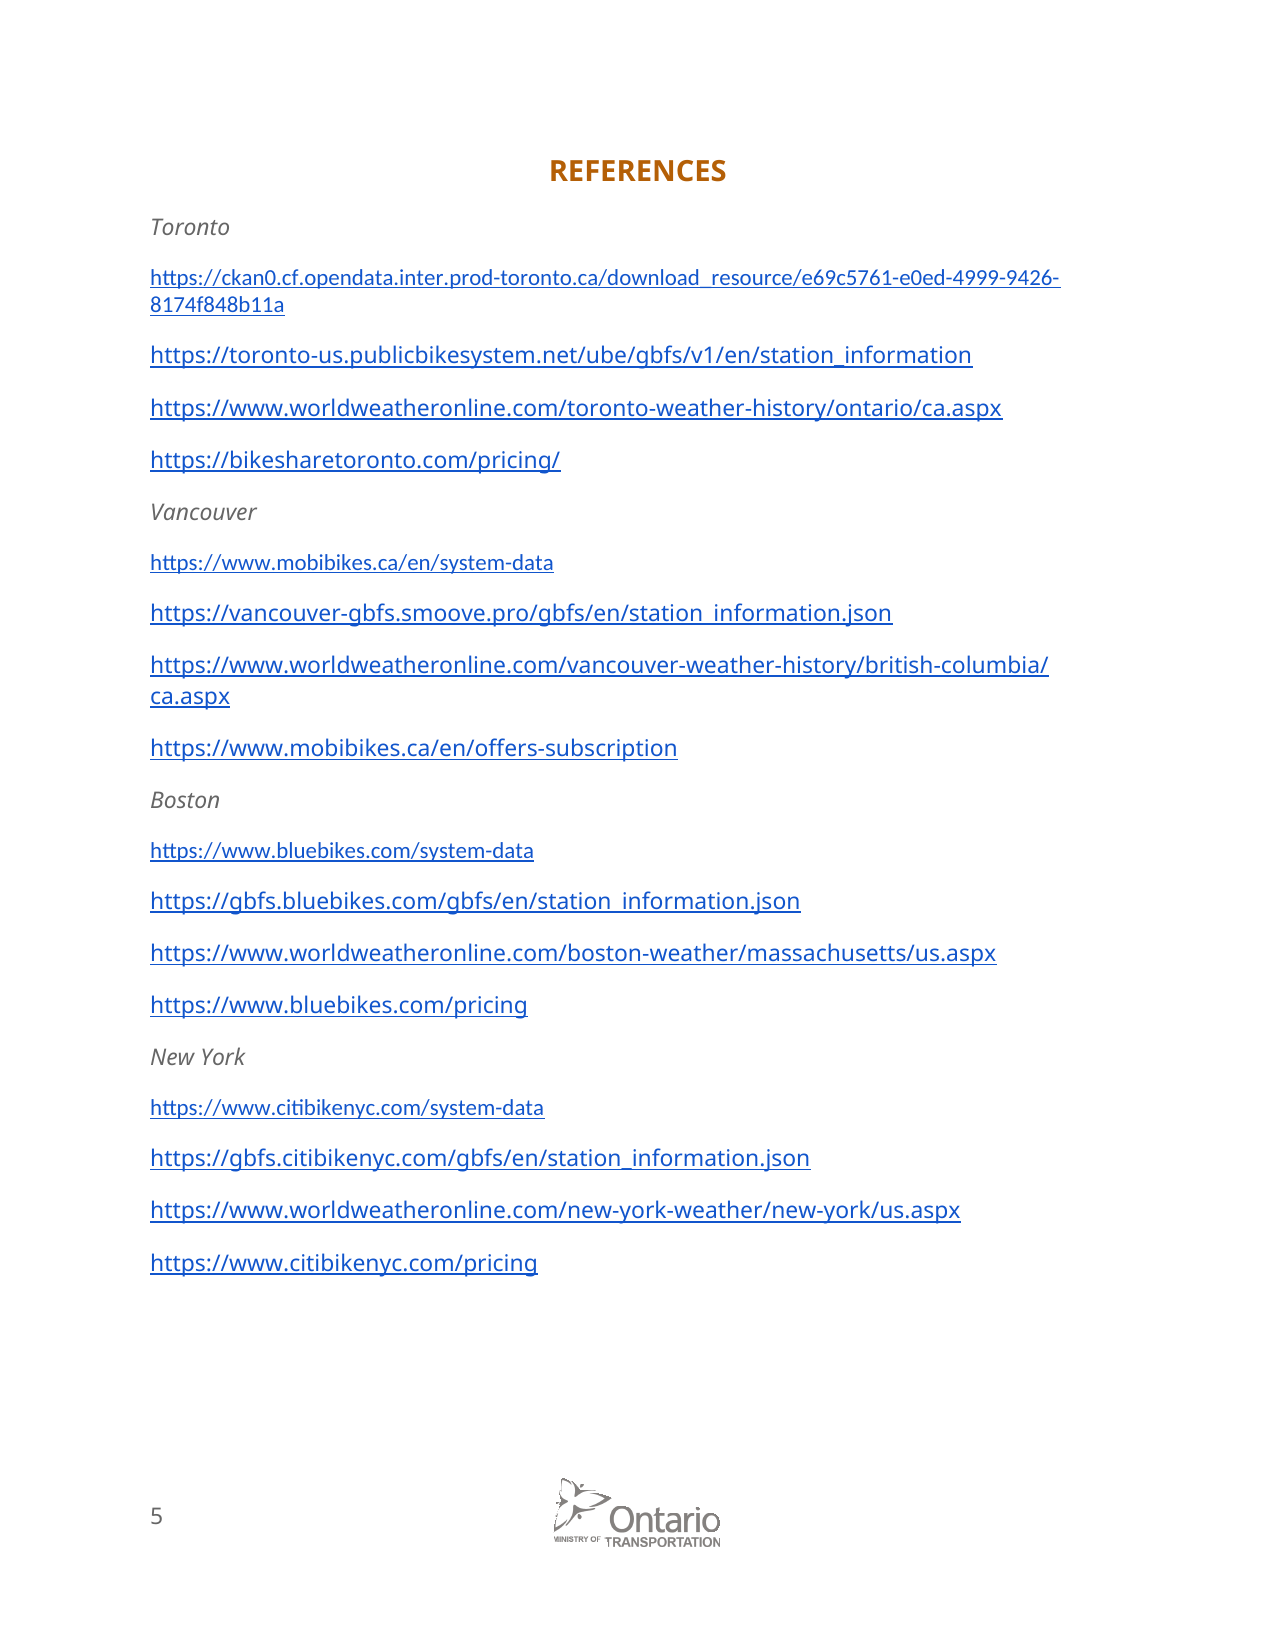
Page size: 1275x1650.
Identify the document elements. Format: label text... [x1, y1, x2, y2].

text https://www.worldweatheronline.com/boston-weather/massachusetts/us.aspx [150, 937, 1125, 968]
text https://www.bluebikes.com/pricing [150, 989, 1125, 1021]
text https://www.bluebikes.com/system-data [150, 836, 1125, 864]
text Boston [150, 784, 1125, 815]
text https://toronto-us.publicbikesystem.net/ube/gbfs/v1/en/station_information [150, 339, 1125, 371]
text https://www.mobibikes.ca/en/system-data [150, 548, 1125, 576]
text https://www.worldweatheronline.com/new-york-weather/new-york/us.aspx [150, 1194, 1125, 1226]
text https://www.citibikenyc.com/pricing [150, 1246, 1125, 1278]
text https://www.worldweatheronline.com/toronto-weather-history/ontario/ca.aspx [150, 392, 1125, 423]
text Vancouver [150, 496, 1125, 527]
text https://gbfs.bluebikes.com/gbfs/en/station_information.json [150, 885, 1125, 916]
subtitle REFERENCES [150, 150, 1125, 190]
text https://ckan0.cf.opendata.inter.prod-toronto.ca/download_resource/e69c5761-e0ed-4999-9426-8174f848b11a [150, 263, 1125, 319]
text https://gbfs.citibikenyc.com/gbfs/en/station_information.json [150, 1142, 1125, 1173]
text https://www.worldweatheronline.com/vancouver-weather-history/british-columbia/ca.aspx [150, 649, 1125, 711]
text https://www.citibikenyc.com/system-data [150, 1093, 1125, 1121]
text New York [150, 1041, 1125, 1073]
text https://www.mobibikes.ca/en/offers-subscription [150, 732, 1125, 763]
text https://bikesharetoronto.com/pricing/ [150, 444, 1125, 475]
text Toronto [150, 211, 1125, 242]
text https://vancouver-gbfs.smoove.pro/gbfs/en/station_information.json [150, 597, 1125, 628]
